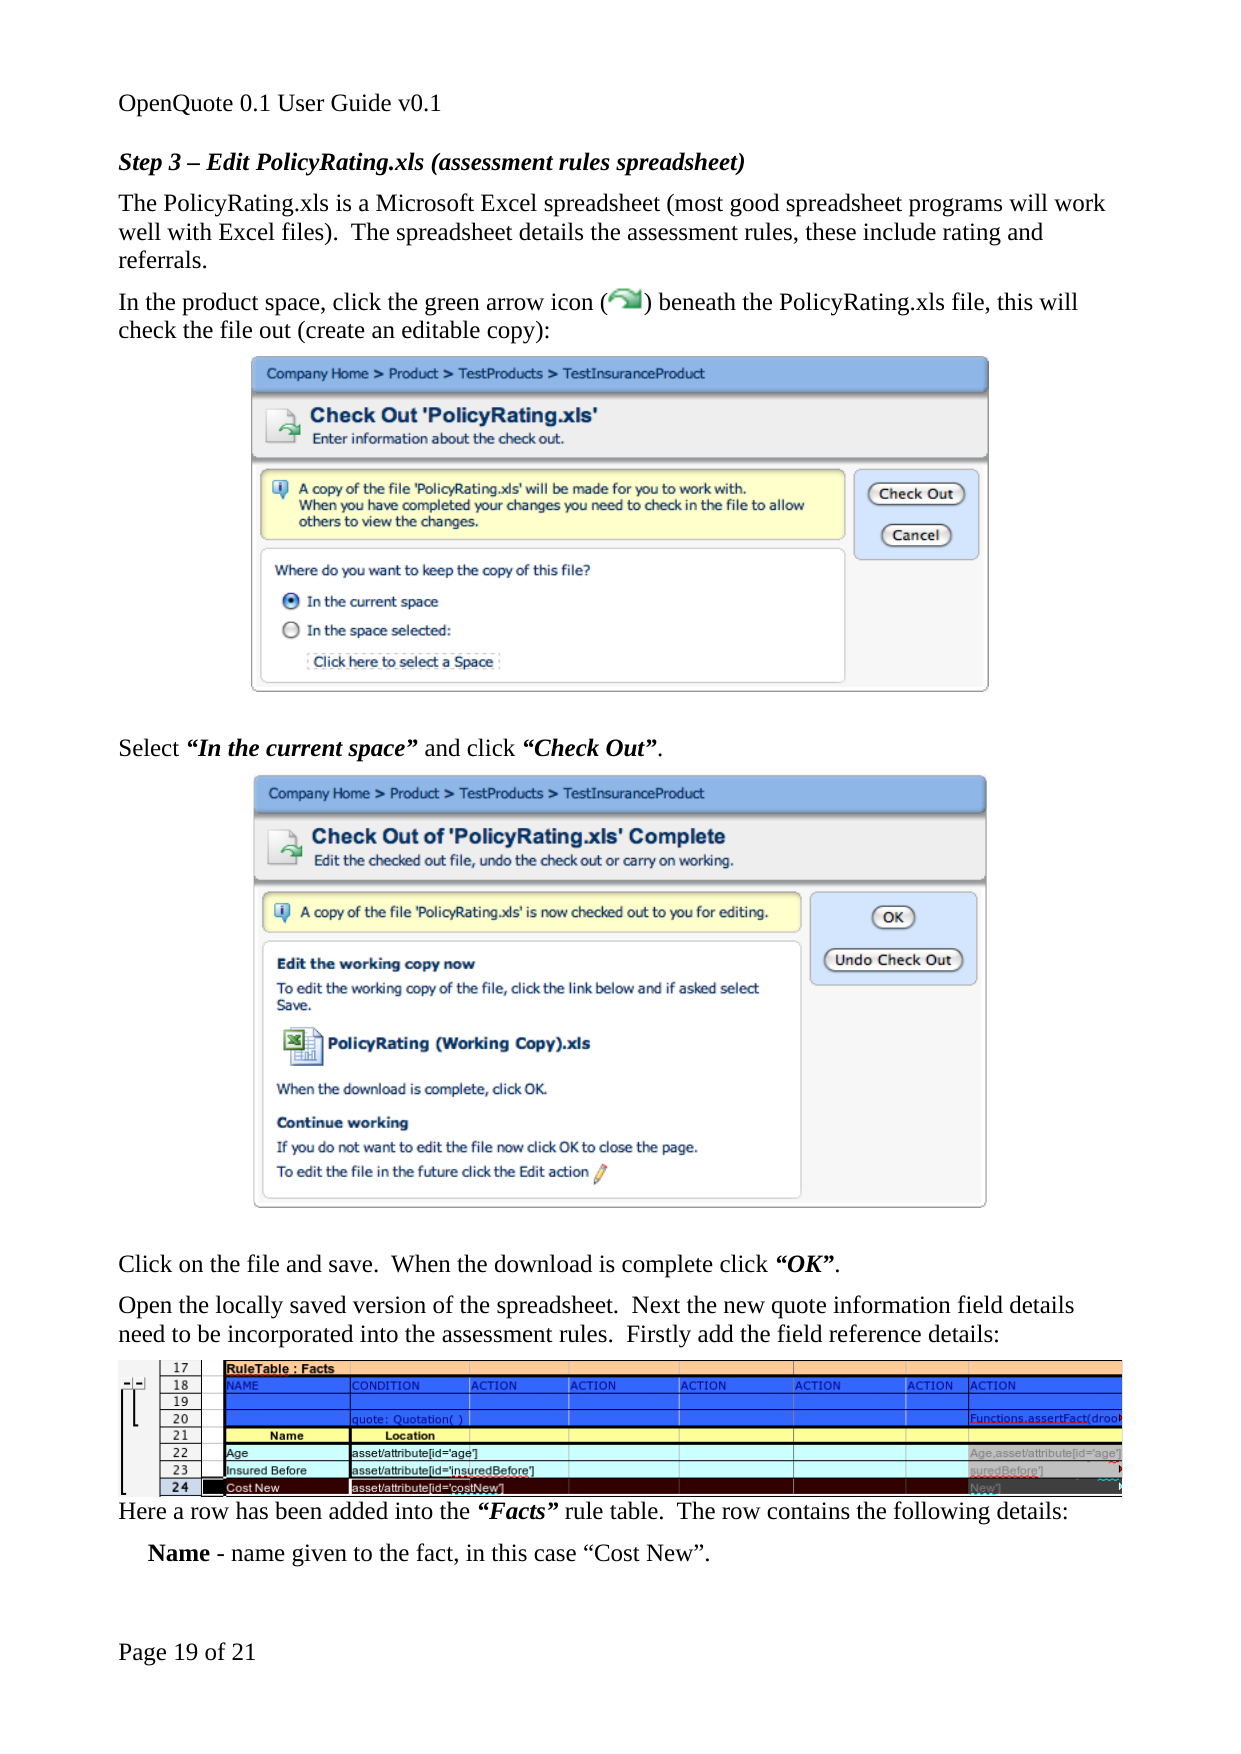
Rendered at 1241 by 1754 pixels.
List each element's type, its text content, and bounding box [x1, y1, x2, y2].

picture [118, 1360, 1123, 1497]
text Name - name given to the fact, in this case “Cost New”. [148, 1538, 1122, 1566]
picture [608, 287, 644, 311]
picture [251, 356, 989, 692]
text Step 3 – Edit PolicyRating.xls (assessment rules spreadsheet) [118, 147, 1122, 176]
text Open the locally saved version of the spreadsheet. Next the new quote information field details need to be incorporated into the assessment rules. Firstly add the field reference details: [118, 1290, 1122, 1347]
text Click on the file and save. When the download is complete click “OK”. [118, 1249, 1122, 1277]
text The PolicyRating.xls is a Microsoft Excel spreadsheet (most good spreadsheet programs will work well with Excel files). The spreadsheet details the assessment rules, these include rating and referrals. [118, 188, 1122, 274]
text Select “In the current space” and click “Check Out”. [118, 733, 1122, 762]
picture [253, 774, 987, 1208]
text In the product space, click the green arrow icon () beneath the PolicyRating.xls file, this will check the file out (create an editable copy): [118, 287, 1122, 344]
text Here a row has been added into the “Facts” rule table. The row contains the following details: [118, 1497, 1122, 1525]
